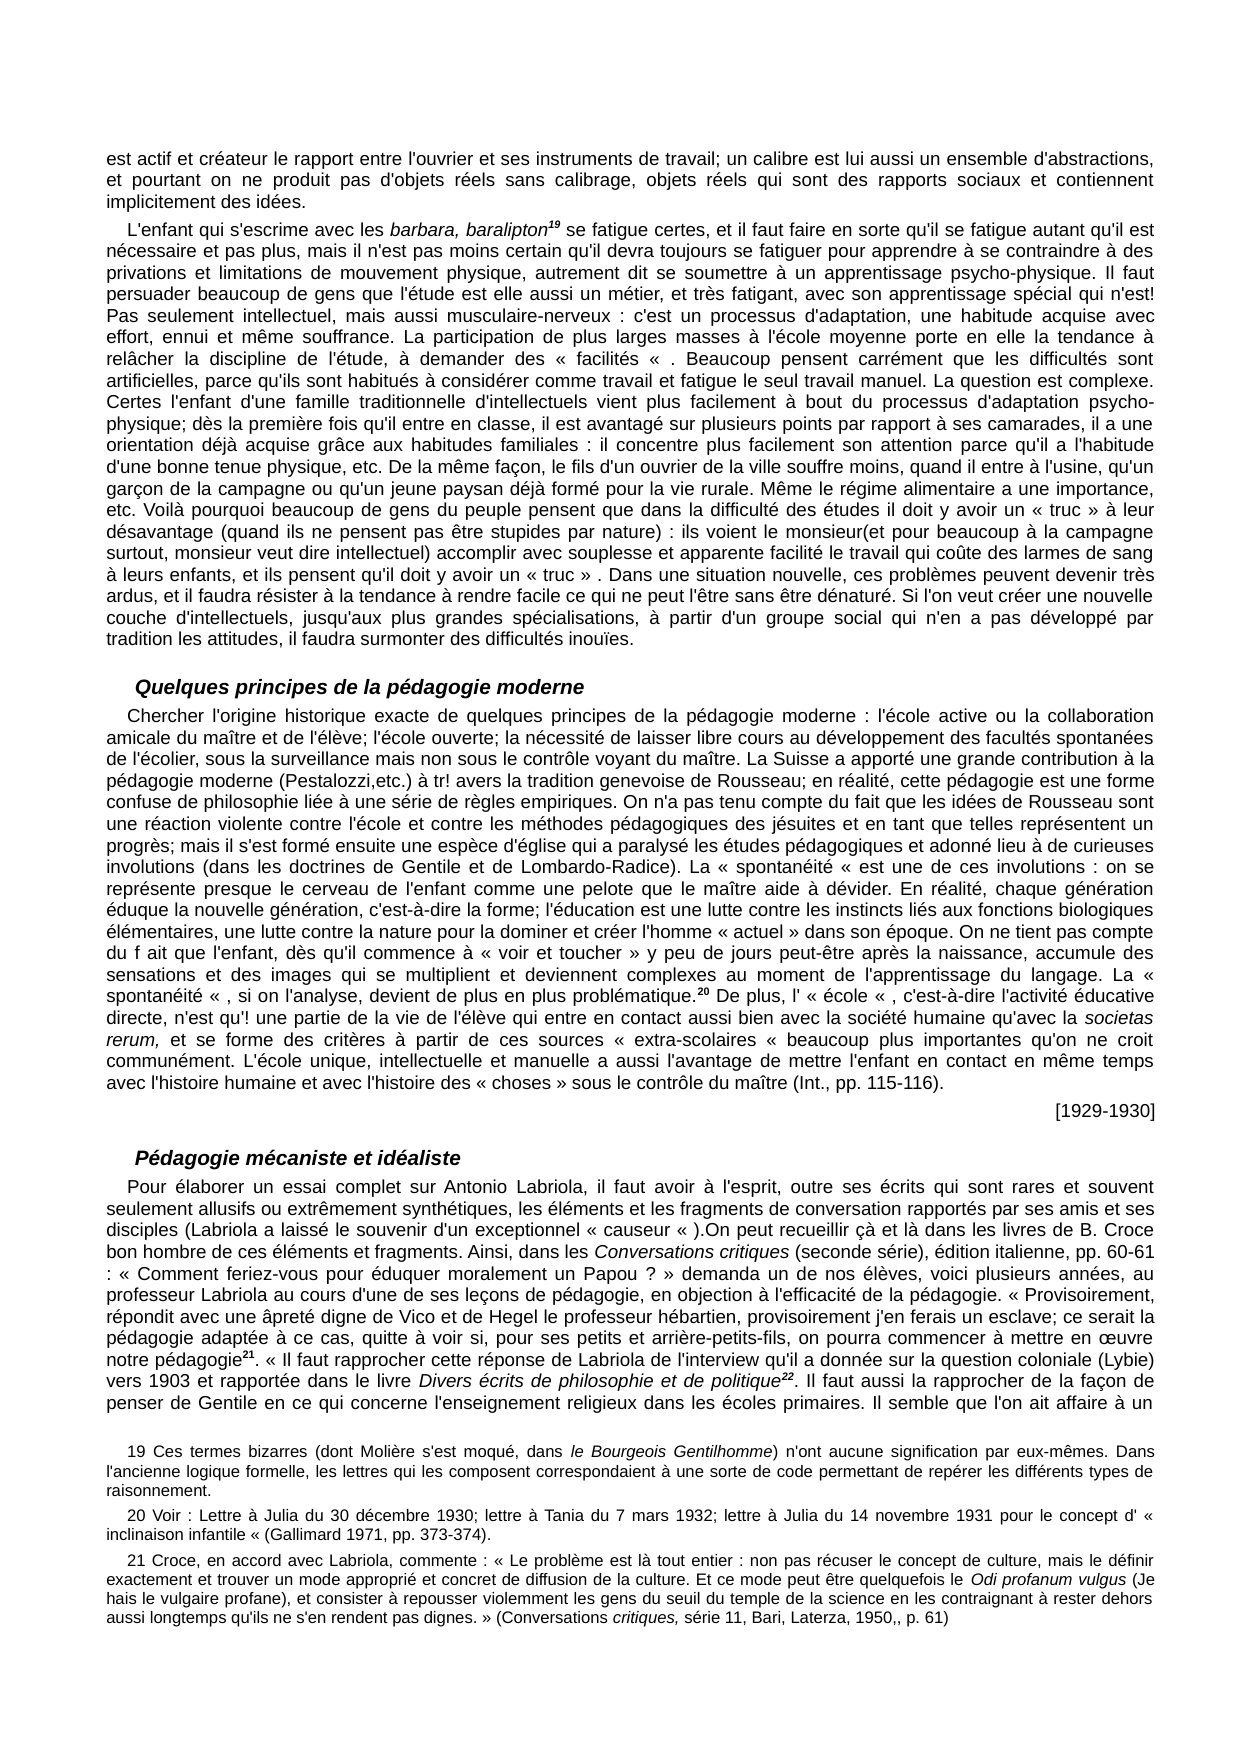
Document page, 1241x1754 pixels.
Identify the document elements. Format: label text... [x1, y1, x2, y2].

text Voir : Lettre à Julia du 30 décembre 1930; lettre à Tania du 7 mars 1932; lettre à Julia du 14 novembre 1931 pour le concept d' « inclinaison infantile « (Gallimard 1971, pp. 373-374). [106, 1506, 1155, 1544]
text [1929-1930] [106, 1099, 1155, 1121]
text Ces termes bizarres (dont Molière s'est moqué, dans le Bourgeois Gentilhomme) n'ont aucune signification par eux-mêmes. Dans l'ancienne logique formelle, les lettres qui les composent correspondaient à une sorte de code permettant de repérer les différents types de raisonnement. [106, 1442, 1155, 1500]
text est actif et créateur le rapport entre l'ouvrier et ses instruments de travail; un calibre est lui aussi un ensemble d'abstractions, et pourtant on ne produit pas d'objets réels sans calibrage, objets réels qui sont des rapports sociaux et contiennent implicitement des idées. [106, 148, 1155, 212]
text L'enfant qui s'escrime avec les barbara, baralipton se fatigue certes, et il faut faire en sorte qu'il se fatigue autant qu'il est nécessaire et pas plus, mais il n'est pas moins certain qu'il devra toujours se fatiguer pour apprendre à se contraindre à des privations et limitations de mouvement physique, autrement dit se soumettre à un apprentissage psycho-physique. Il faut persuader beaucoup de gens que l'étude est elle aussi un métier, et très fatigant, avec son apprentissage spécial qui n'est! Pas seulement intellectuel, mais aussi musculaire-nerveux : c'est un processus d'adaptation, une habitude acquise avec effort, ennui et même souffrance. La participation de plus larges masses à l'école moyenne porte en elle la tendance à relâcher la discipline de l'étude, à demander des « facilités « . Beaucoup pensent carrément que les difficultés sont artificielles, parce qu'ils sont habitués à considérer comme travail et fatigue le seul travail manuel. La question est complexe. Certes l'enfant d'une famille traditionnelle d'intellectuels vient plus facilement à bout du processus d'adaptation psycho-physique; dès la première fois qu'il entre en classe, il est avantagé sur plusieurs points par rapport à ses camarades, il a une orientation déjà acquise grâce aux habitudes familiales : il concentre plus facilement son attention parce qu'il a l'habitude d'une bonne tenue physique, etc. De la même façon, le fils d'un ouvrier de la ville souffre moins, quand il entre à l'usine, qu'un garçon de la campagne ou qu'un jeune paysan déjà formé pour la vie rurale. Même le régime alimentaire a une importance, etc. Voilà pourquoi beaucoup de gens du peuple pensent que dans la difficulté des études il doit y avoir un « truc » à leur désavantage (quand ils ne pensent pas être stupides par nature) : ils voient le monsieur(et pour beaucoup à la campagne surtout, monsieur veut dire intellectuel) accomplir avec souplesse et apparente facilité le travail qui coûte des larmes de sang à leurs enfants, et ils pensent qu'il doit y avoir un « truc » . Dans une situation nouvelle, ces problèmes peuvent devenir très ardus, et il faudra résister à la tendance à rendre facile ce qui ne peut l'être sans être dénaturé. Si l'on veut créer une nouvelle couche d'intellectuels, jusqu'aux plus grandes spécialisations, à partir d'un groupe social qui n'en a pas développé par tradition les attitudes, il faudra surmonter des difficultés inouïes. [106, 218, 1155, 650]
text Chercher l'origine historique exacte de quelques principes de la pédagogie moderne : l'école active ou la collaboration amicale du maître et de l'élève; l'école ouverte; la nécessité de laisser libre cours au développement des facultés spontanées de l'écolier, sous la surveillance mais non sous le contrôle voyant du maître. La Suisse a apporté une grande contribution à la pédagogie moderne (Pestalozzi,etc.) à tr! avers la tradition genevoise de Rousseau; en réalité, cette pédagogie est une forme confuse de philosophie liée à une série de règles empiriques. On n'a pas tenu compte du fait que les idées de Rousseau sont une réaction violente contre l'école et contre les méthodes pédagogiques des jésuites et en tant que telles représentent un progrès; mais il s'est formé ensuite une espèce d'église qui a paralysé les études pédagogiques et adonné lieu à de curieuses involutions (dans les doctrines de Gentile et de Lombardo-Radice). La « spontanéité « est une de ces involutions : on se représente presque le cerveau de l'enfant comme une pelote que le maître aide à dévider. En réalité, chaque génération éduque la nouvelle génération, c'est-à-dire la forme; l'éducation est une lutte contre les instincts liés aux fonctions biologiques élémentaires, une lutte contre la nature pour la dominer et créer l'homme « actuel » dans son époque. On ne tient pas compte du f ait que l'enfant, dès qu'il commence à « voir et toucher » y peu de jours peut-être après la naissance, accumule des sensations et des images qui se multiplient et deviennent complexes au moment de l'apprentissage du langage. La « spontanéité « , si on l'analyse, devient de plus en plus problématique. De plus, l' « école « , c'est-à-dire l'activité éducative directe, n'est qu'! une partie de la vie de l'élève qui entre en contact aussi bien avec la société humaine qu'avec la societas rerum, et se forme des critères à partir de ces sources « extra-scolaires « beaucoup plus importantes qu'on ne croit communément. L'école unique, intellectuelle et manuelle a aussi l'avantage de mettre l'enfant en contact en même temps avec l'histoire humaine et avec l'histoire des « choses » sous le contrôle du maître (Int., pp. 115-116). [106, 705, 1155, 1093]
subtitle Pédagogie mécaniste et idéaliste [106, 1146, 1155, 1170]
subtitle Quelques principes de la pédagogie moderne [106, 675, 1155, 699]
text Pour élaborer un essai complet sur Antonio Labriola, il faut avoir à l'esprit, outre ses écrits qui sont rares et souvent seulement allusifs ou extrêmement synthétiques, les éléments et les fragments de conversation rapportés par ses amis et ses disciples (Labriola a laissé le souvenir d'un exceptionnel « causeur « ).On peut recueillir çà et là dans les livres de B. Croce bon hombre de ces éléments et fragments. Ainsi, dans les Conversations critiques (seconde série), édition italienne, pp. 60-61 : « Comment feriez-vous pour éduquer moralement un Papou ? » demanda un de nos élèves, voici plusieurs années, au professeur Labriola au cours d'une de ses leçons de pédagogie, en objection à l'efficacité de la pédagogie. « Provisoirement, répondit avec une âpreté digne de Vico et de Hegel le professeur hébartien, provisoirement j'en ferais un esclave; ce serait la pédagogie adaptée à ce cas, quitte à voir si, pour ses petits et arrière-petits-fils, on pourra commencer à mettre en œuvre notre pédagogie. « Il faut rapprocher cette réponse de Labriola de l'interview qu'il a donnée sur la question coloniale (Lybie) vers 1903 et rapportée dans le livre Divers écrits de philosophie et de politique. Il faut aussi la rapprocher de la façon de penser de Gentile en ce qui concerne l'enseignement religieux dans les écoles primaires. Il semble que l'on ait affaire à un [106, 1176, 1155, 1413]
text Croce, en accord avec Labriola, commente : « Le problème est là tout entier : non pas récuser le concept de culture, mais le définir exactement et trouver un mode approprié et concret de diffusion de la culture. Et ce mode peut être quelquefois le Odi profanum vulgus (Je hais le vulgaire profane), et consister à repousser violemment les gens du seuil du temple de la science en les contraignant à rester dehors aussi longtemps qu'ils ne s'en rendent pas dignes. » (Conversations critiques, série 11, Bari, Laterza, 1950,, p. 61) [106, 1551, 1155, 1627]
